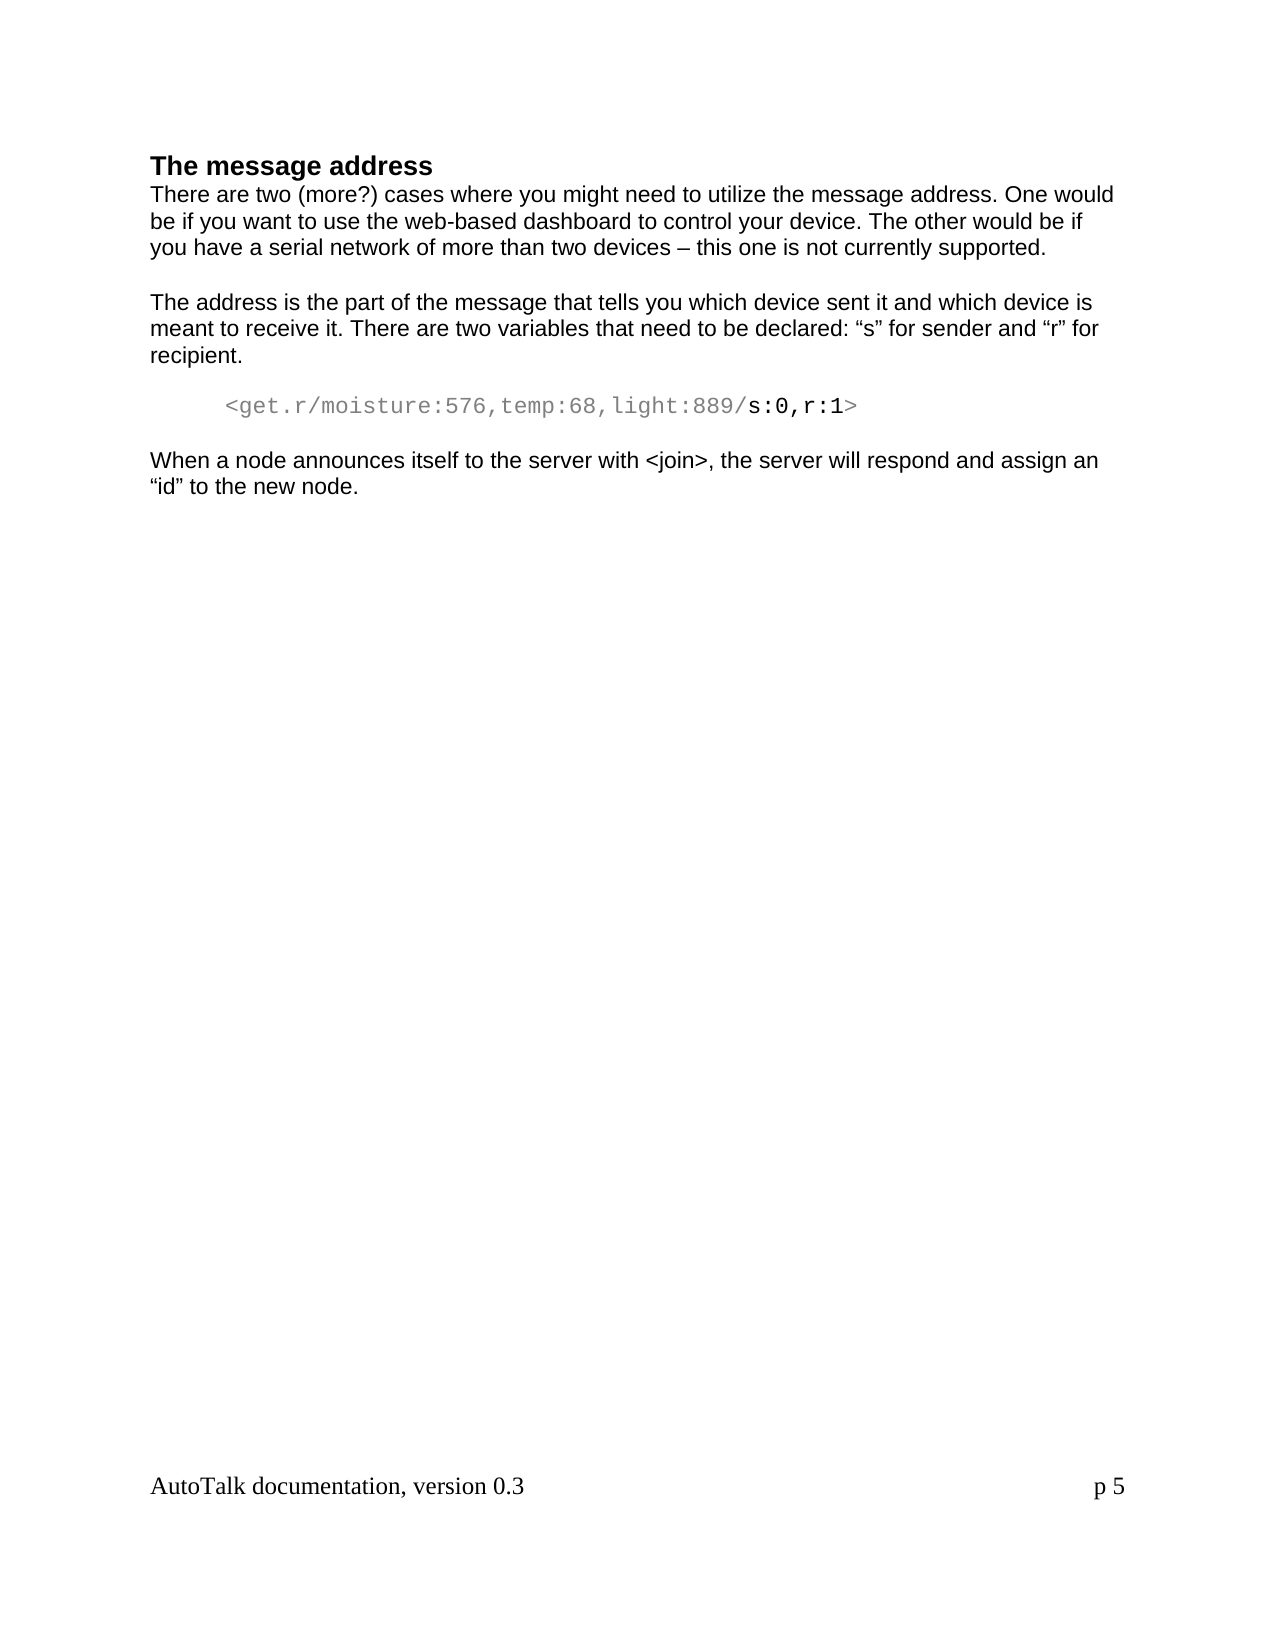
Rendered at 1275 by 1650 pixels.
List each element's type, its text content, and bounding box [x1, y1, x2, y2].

subtitle The message address [150, 150, 1125, 181]
text The address is the part of the message that tells you which device sent it and which device is meant to receive it. There are two variables that need to be declared: “s” for sender and “r” for recipient. [150, 289, 1125, 368]
text There are two (more?) cases where you might need to utilize the message address. One would be if you want to use the web-based dashboard to control your device. The other would be if you have a serial network of more than two devices – this one is not currently supported. [150, 181, 1125, 260]
text When a node announces itself to the server with <join>, the server will respond and assign an “id” to the new node. [150, 447, 1125, 499]
text <get.r/moisture:576,temp:68,light:889/s:0,r:1> [150, 394, 1125, 420]
